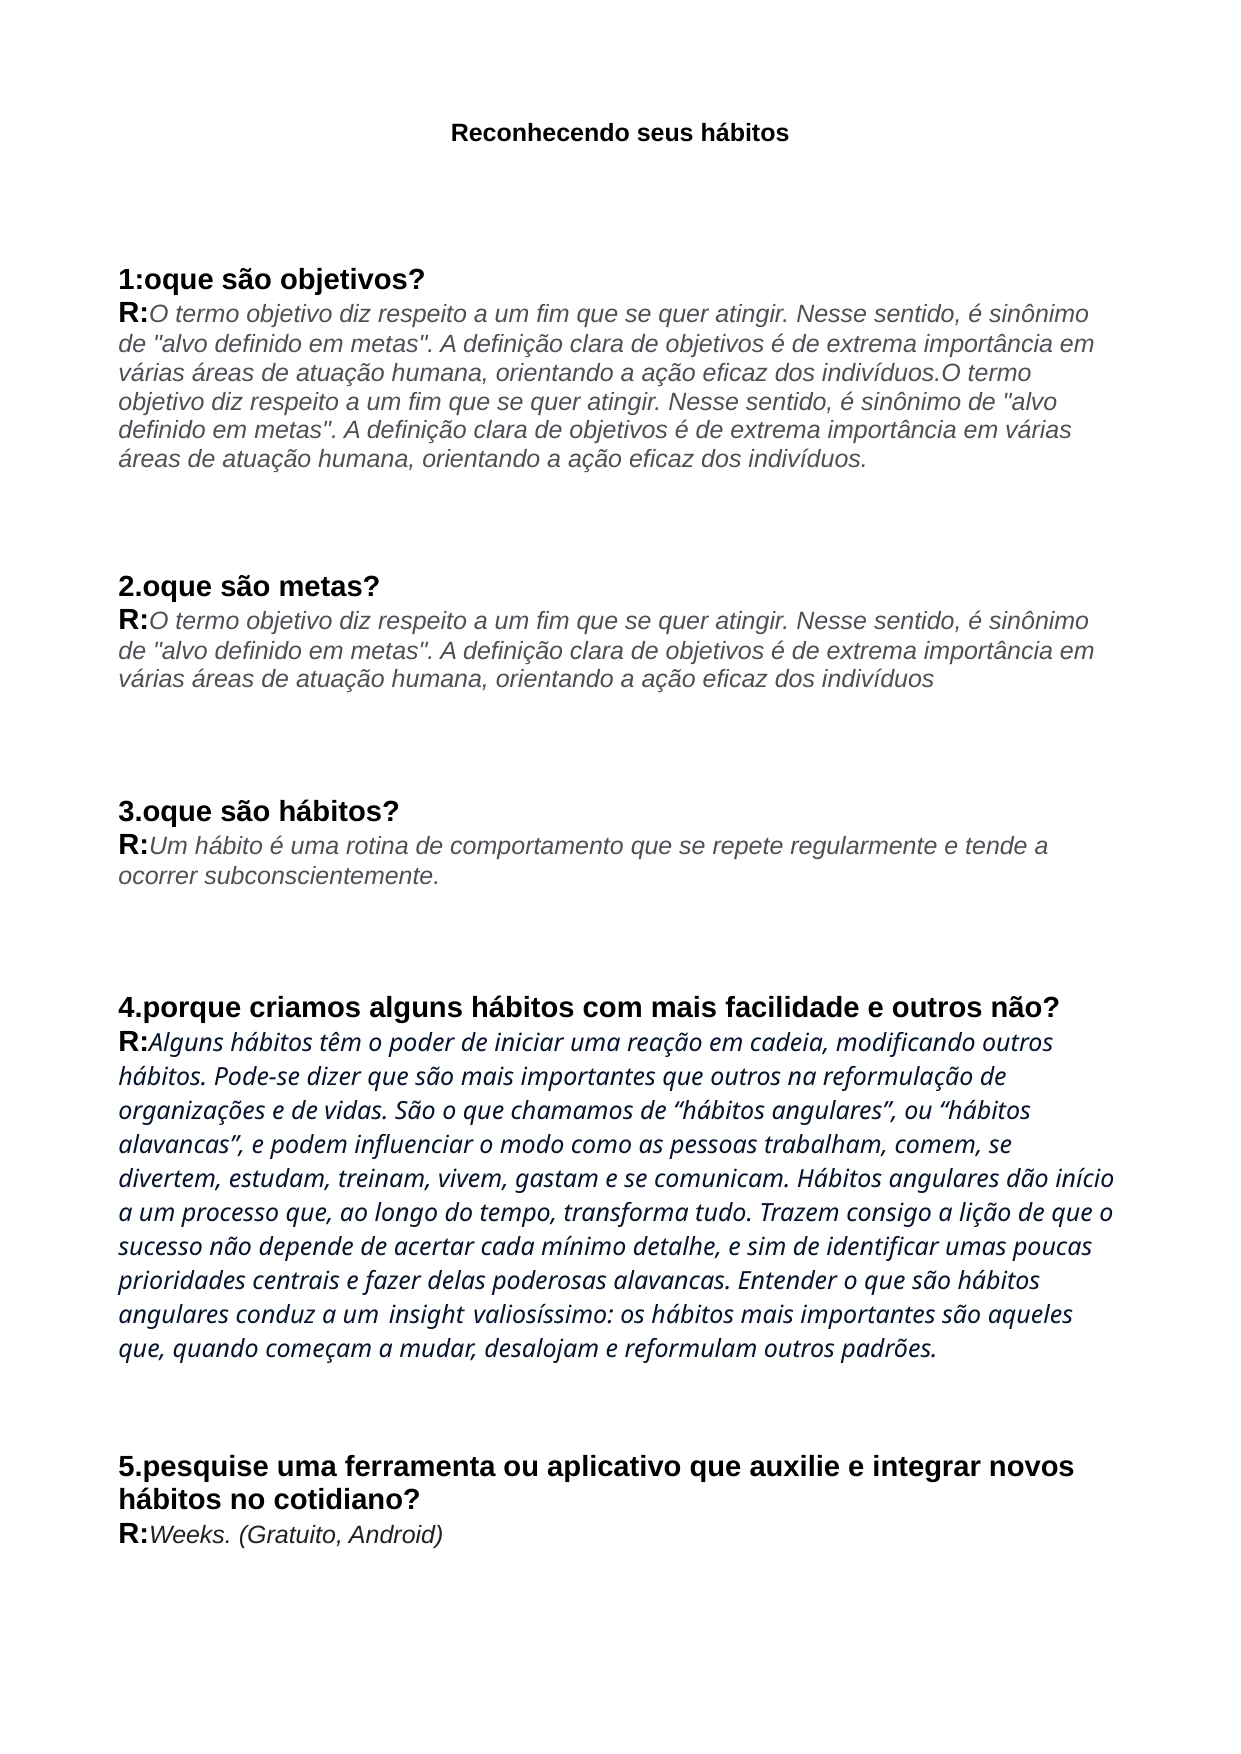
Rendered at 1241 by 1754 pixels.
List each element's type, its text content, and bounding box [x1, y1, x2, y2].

text R:O termo objetivo diz respeito a um fim que se quer atingir. Nesse sentido, é sinônimo de "alvo definido em metas". A definição clara de objetivos é de extrema importância em várias áreas de atuação humana, orientando a ação eficaz dos indivíduos.O termo objetivo diz respeito a um fim que se quer atingir. Nesse sentido, é sinônimo de "alvo definido em metas". A definição clara de objetivos é de extrema importância em várias áreas de atuação humana, orientando a ação eficaz dos indivíduos. [118, 295, 1122, 473]
text Reconhecendo seus hábitos [118, 118, 1122, 147]
text R:Um hábito é uma rotina de comportamento que se repete regularmente e tende a ocorrer subconscientemente. [118, 827, 1122, 890]
text 4.porque criamos alguns hábitos com mais facilidade e outros não? [118, 990, 1122, 1024]
text 5.pesquise uma ferramenta ou aplicativo que auxilie e integrar novos hábitos no cotidiano? [118, 1449, 1122, 1516]
text 2.oque são metas? [118, 568, 1122, 602]
text 1:oque são objetivos? [118, 262, 1122, 295]
text R:O termo objetivo diz respeito a um fim que se quer atingir. Nesse sentido, é sinônimo de "alvo definido em metas". A definição clara de objetivos é de extrema importância em várias áreas de atuação humana, orientando a ação eficaz dos indivíduos [118, 602, 1122, 693]
text R:Alguns hábitos têm o poder de iniciar uma reação em cadeia, modificando outros hábitos. Pode-se dizer que são mais importantes que outros na reformulação de organizações e de vidas. São o que chamamos de “hábitos angulares”, ou “hábitos alavancas”, e podem influenciar o modo como as pessoas trabalham, comem, se divertem, estudam, treinam, vivem, gastam e se comunicam. Hábitos angulares dão início a um processo que, ao longo do tempo, transforma tudo. Trazem consigo a lição de que o sucesso não depende de acertar cada mínimo detalhe, e sim de identificar umas poucas prioridades centrais e fazer delas poderosas alavancas. Entender o que são hábitos angulares conduz a um insight valiosíssimo: os hábitos mais importantes são aqueles que, quando começam a mudar, desalojam e reformulam outros padrões. [118, 1024, 1122, 1365]
text R:Weeks. (Gratuito, Android) [118, 1516, 1122, 1549]
text 3.oque são hábitos? [118, 794, 1122, 827]
